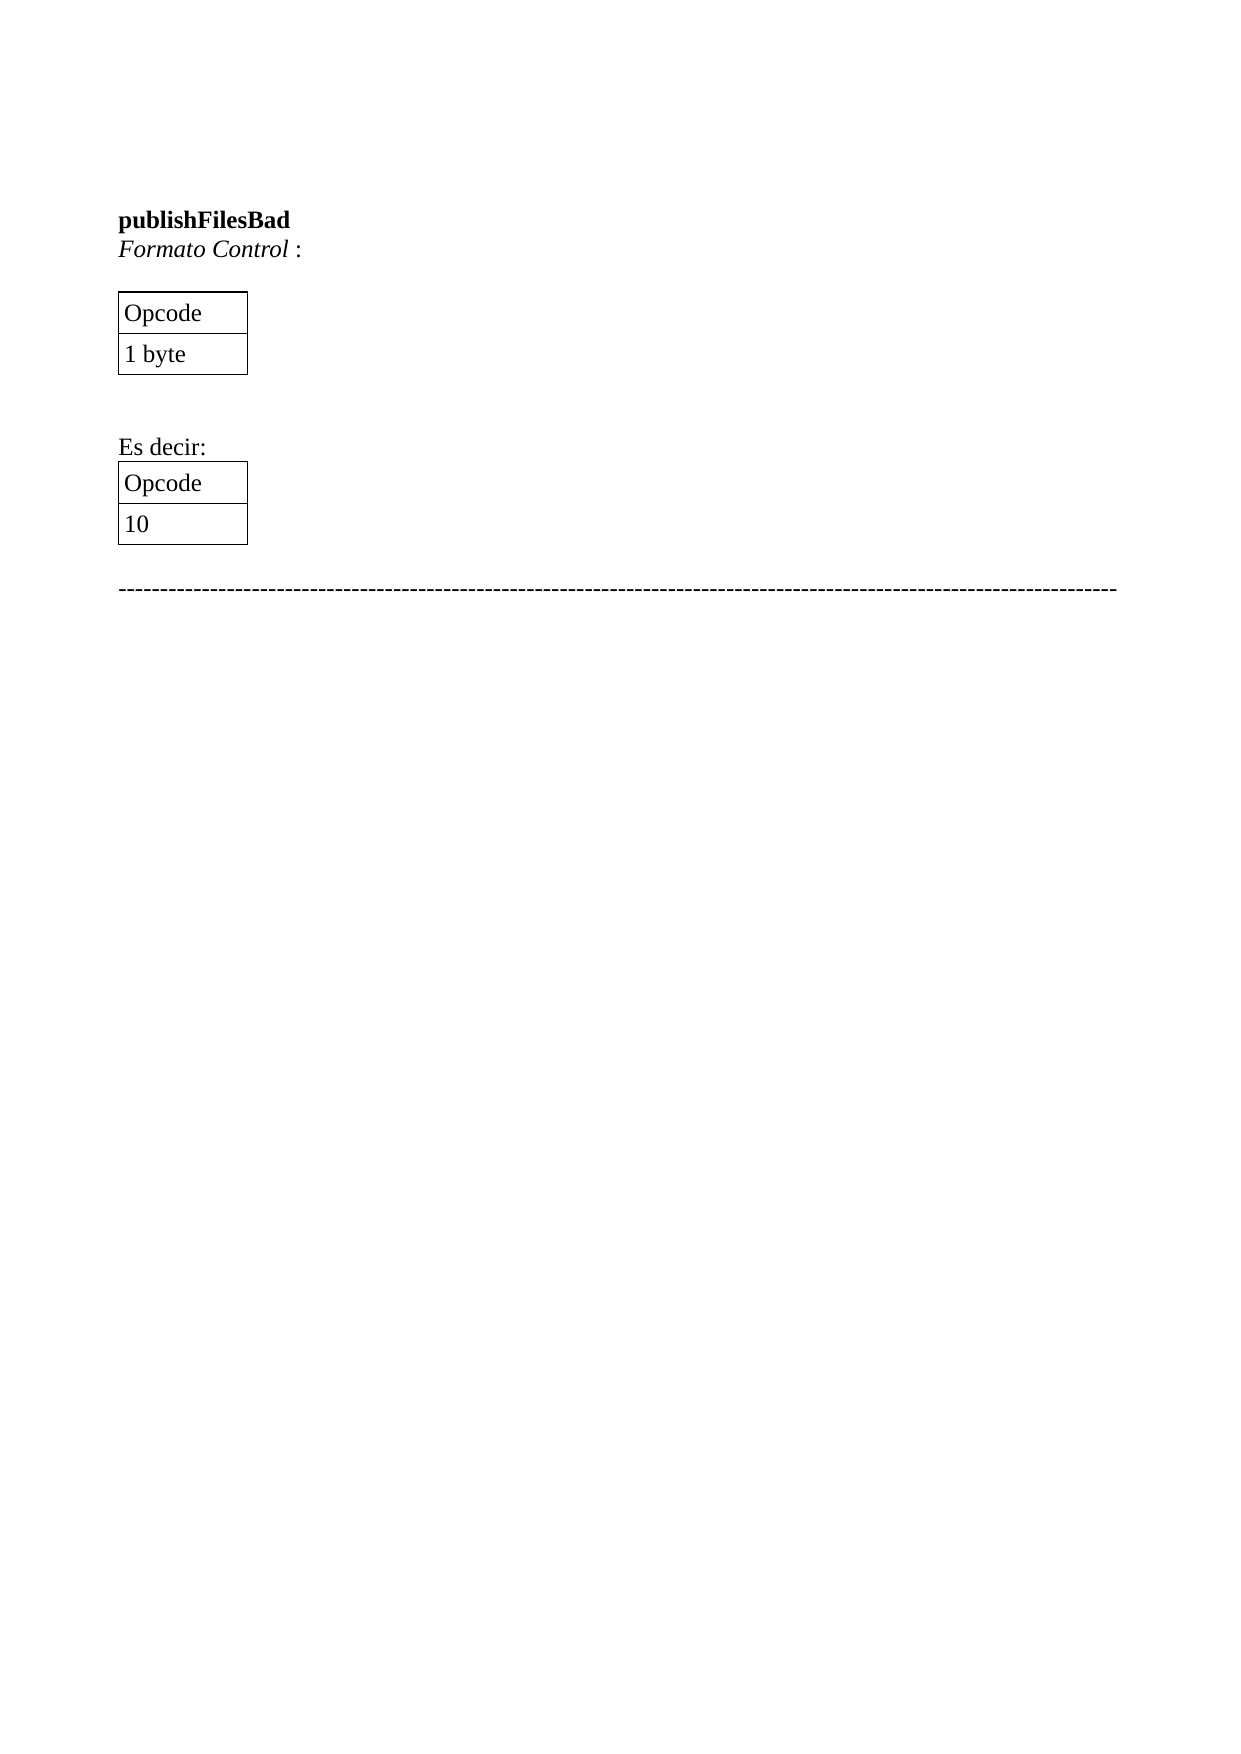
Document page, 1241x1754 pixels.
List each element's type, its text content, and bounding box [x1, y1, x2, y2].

text Formato Control : [118, 234, 1122, 263]
table_cell 1 byte [119, 334, 247, 374]
table_header Opcode [119, 462, 247, 502]
table_header Opcode [119, 293, 247, 333]
text Es decir: [118, 432, 1122, 461]
text publishFilesBad [118, 205, 1122, 234]
table_cell 10 [119, 504, 247, 544]
text ------------------------------------------------------------------------------------------------------------------------ [118, 573, 1122, 602]
